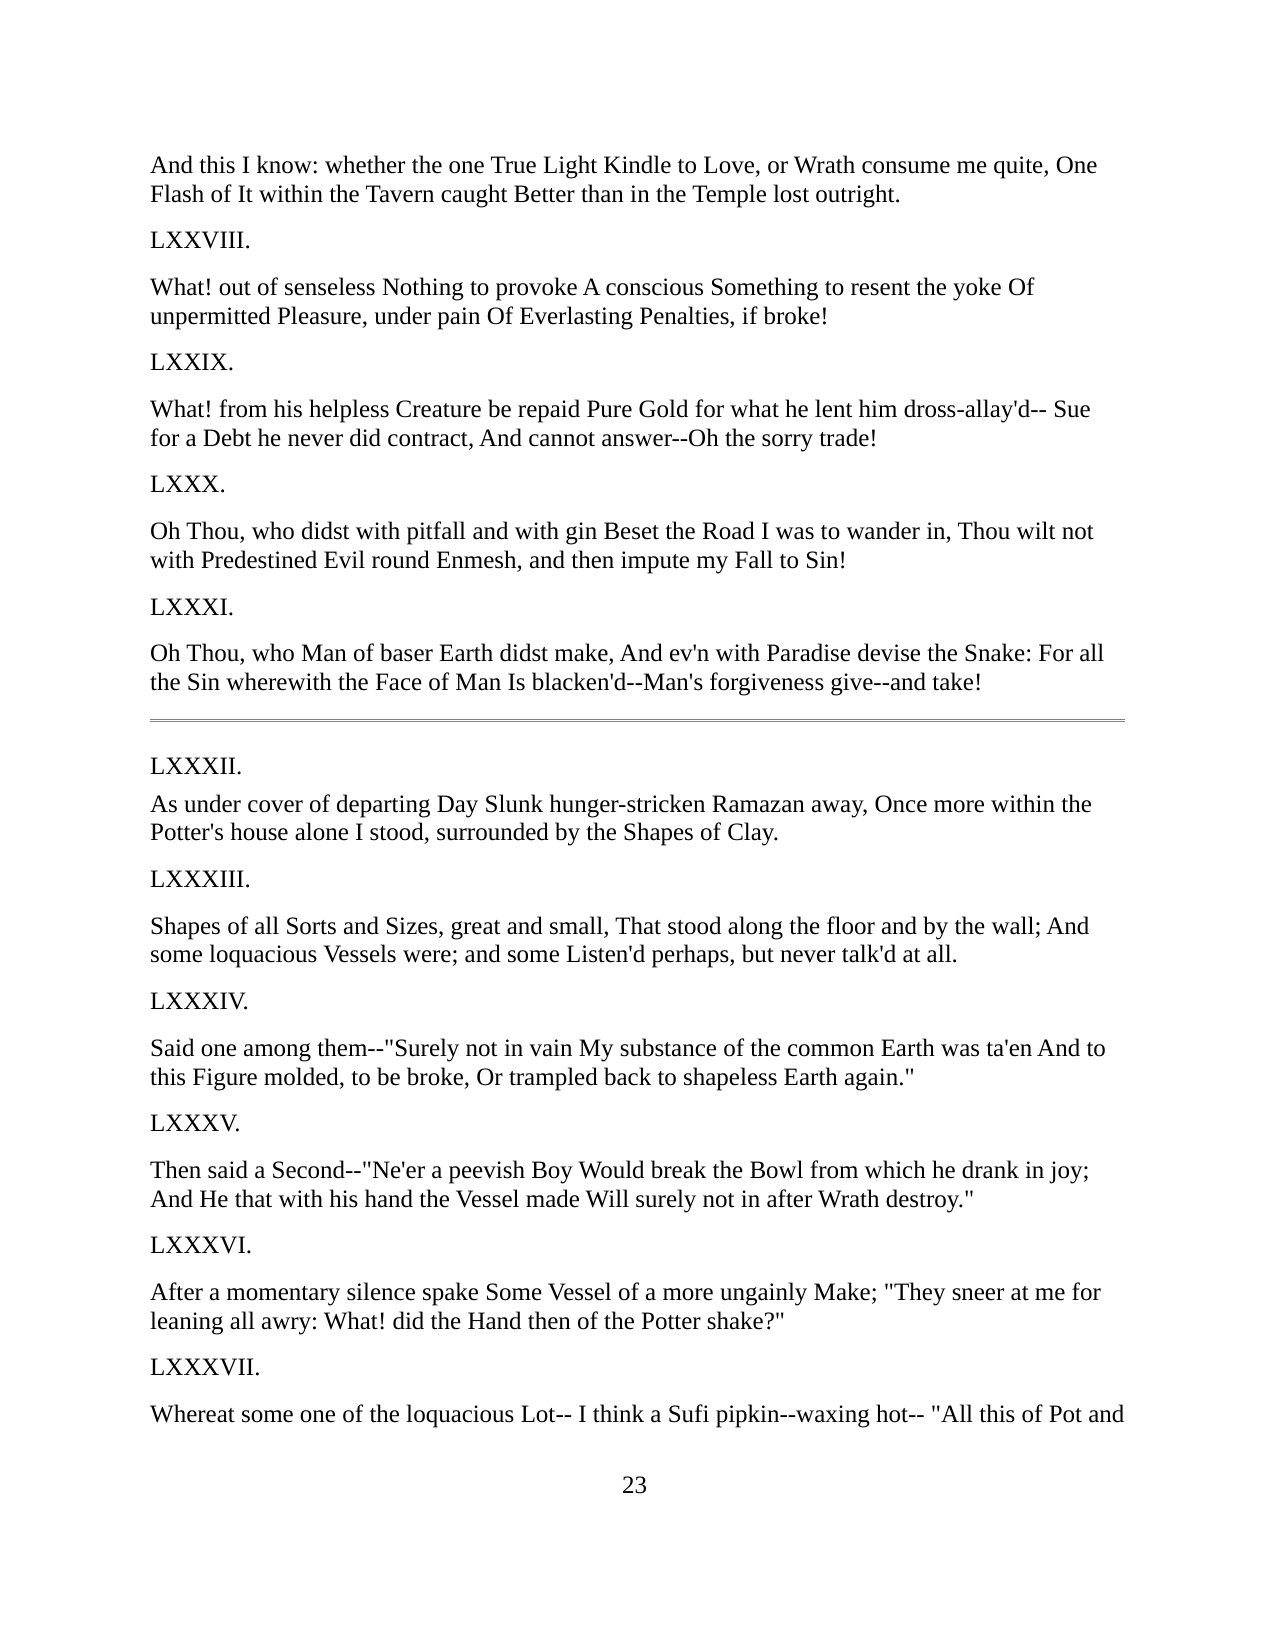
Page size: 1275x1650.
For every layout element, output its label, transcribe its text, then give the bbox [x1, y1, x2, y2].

text LXXXIV. [150, 986, 1125, 1015]
text Oh Thou, who Man of baser Earth didst make, And ev'n with Paradise devise the Snake: For all the Sin wherewith the Face of Man Is blacken'd--Man's forgiveness give--and take! [150, 638, 1125, 696]
text What! out of senseless Nothing to provoke A conscious Something to resent the yoke Of unpermitted Pleasure, under pain Of Everlasting Penalties, if broke! [150, 272, 1125, 329]
text LXXXVI. [150, 1230, 1125, 1259]
text As under cover of departing Day Slunk hunger-stricken Ramazan away, Once more within the Potter's house alone I stood, surrounded by the Shapes of Clay. [150, 789, 1125, 846]
text LXXVIII. [150, 225, 1125, 254]
text LXXXI. [150, 592, 1125, 620]
text And this I know: whether the one True Light Kindle to Love, or Wrath consume me quite, One Flash of It within the Tavern caught Better than in the Temple lost outright. [150, 150, 1125, 207]
text LXXXIII. [150, 864, 1125, 893]
text After a momentary silence spake Some Vessel of a more ungainly Make; "They sneer at me for leaning all awry: What! did the Hand then of the Potter shake?" [150, 1277, 1125, 1334]
text LXXIX. [150, 347, 1125, 376]
text Oh Thou, who didst with pitfall and with gin Beset the Road I was to wander in, Thou wilt not with Predestined Evil round Enmesh, and then impute my Fall to Sin! [150, 516, 1125, 574]
text Then said a Second--"Ne'er a peevish Boy Would break the Bowl from which he drank in joy; And He that with his hand the Vessel made Will surely not in after Wrath destroy." [150, 1155, 1125, 1212]
text Shapes of all Sorts and Sizes, great and small, That stood along the floor and by the wall; And some loquacious Vessels were; and some Listen'd perhaps, but never talk'd at all. [150, 911, 1125, 968]
text Whereat some one of the loquacious Lot-- I think a Sufi pipkin--waxing hot-- "All this of Pot and [150, 1399, 1125, 1428]
text Said one among them--"Surely not in vain My substance of the common Earth was ta'en And to this Figure molded, to be broke, Or trampled back to shapeless Earth again." [150, 1033, 1125, 1090]
text LXXXV. [150, 1108, 1125, 1137]
text LXXXVII. [150, 1352, 1125, 1381]
text LXXXII. [150, 751, 1125, 780]
text LXXX. [150, 469, 1125, 498]
text What! from his helpless Creature be repaid Pure Gold for what he lent him dross-allay'd-- Sue for a Debt he never did contract, And cannot answer--Oh the sorry trade! [150, 394, 1125, 452]
